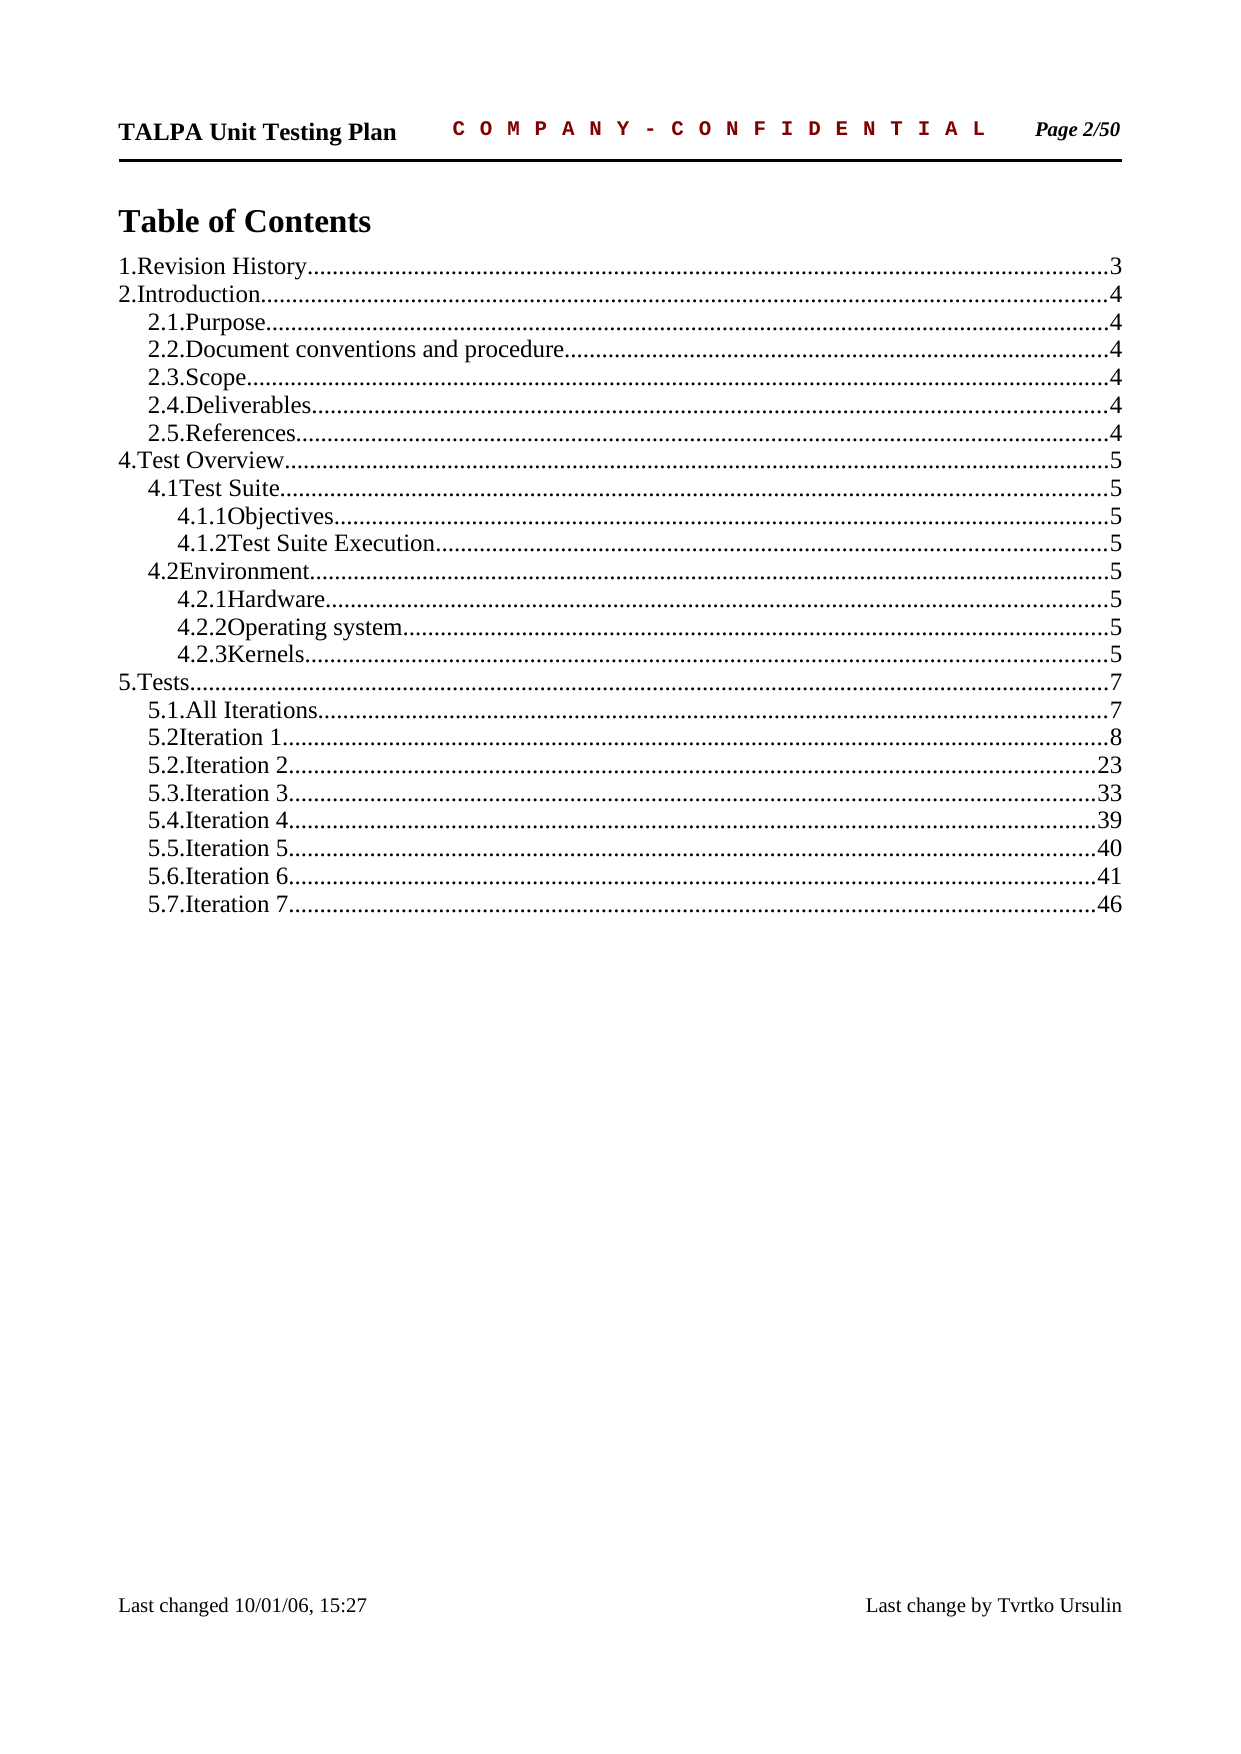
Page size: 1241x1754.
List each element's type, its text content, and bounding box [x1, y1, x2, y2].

text 4.1Test Suite 5 [148, 474, 1122, 502]
text 2.5.References 4 [148, 419, 1122, 446]
text 2.1.Purpose 4 [148, 308, 1122, 336]
text 1.Revision History 3 [118, 252, 1122, 280]
text 4.2.3Kernels 5 [177, 640, 1122, 668]
text 4.2Environment 5 [148, 557, 1122, 585]
text 5.3.Iteration 3 33 [148, 779, 1122, 807]
text 4.1.1Objectives 5 [177, 502, 1122, 529]
text 5.4.Iteration 4 39 [148, 807, 1122, 834]
text 2.3.Scope 4 [148, 363, 1122, 391]
text 5.Tests 7 [118, 668, 1122, 696]
subtitle Table of Contents [118, 203, 1122, 240]
text 5.6.Iteration 6 41 [148, 862, 1122, 890]
text 5.1.All Iterations 7 [148, 696, 1122, 723]
text 4.Test Overview 5 [118, 446, 1122, 474]
text 5.2Iteration 1 8 [148, 723, 1122, 751]
text 5.2.Iteration 2 23 [148, 751, 1122, 779]
text 5.7.Iteration 7 46 [148, 890, 1122, 917]
text 4.1.2Test Suite Execution 5 [177, 529, 1122, 557]
text 5.5.Iteration 5 40 [148, 834, 1122, 862]
text 4.2.2Operating system 5 [177, 613, 1122, 640]
text 2.Introduction 4 [118, 280, 1122, 308]
text 4.2.1Hardware 5 [177, 585, 1122, 613]
text 2.4.Deliverables 4 [148, 391, 1122, 419]
text 2.2.Document conventions and procedure 4 [148, 336, 1122, 363]
